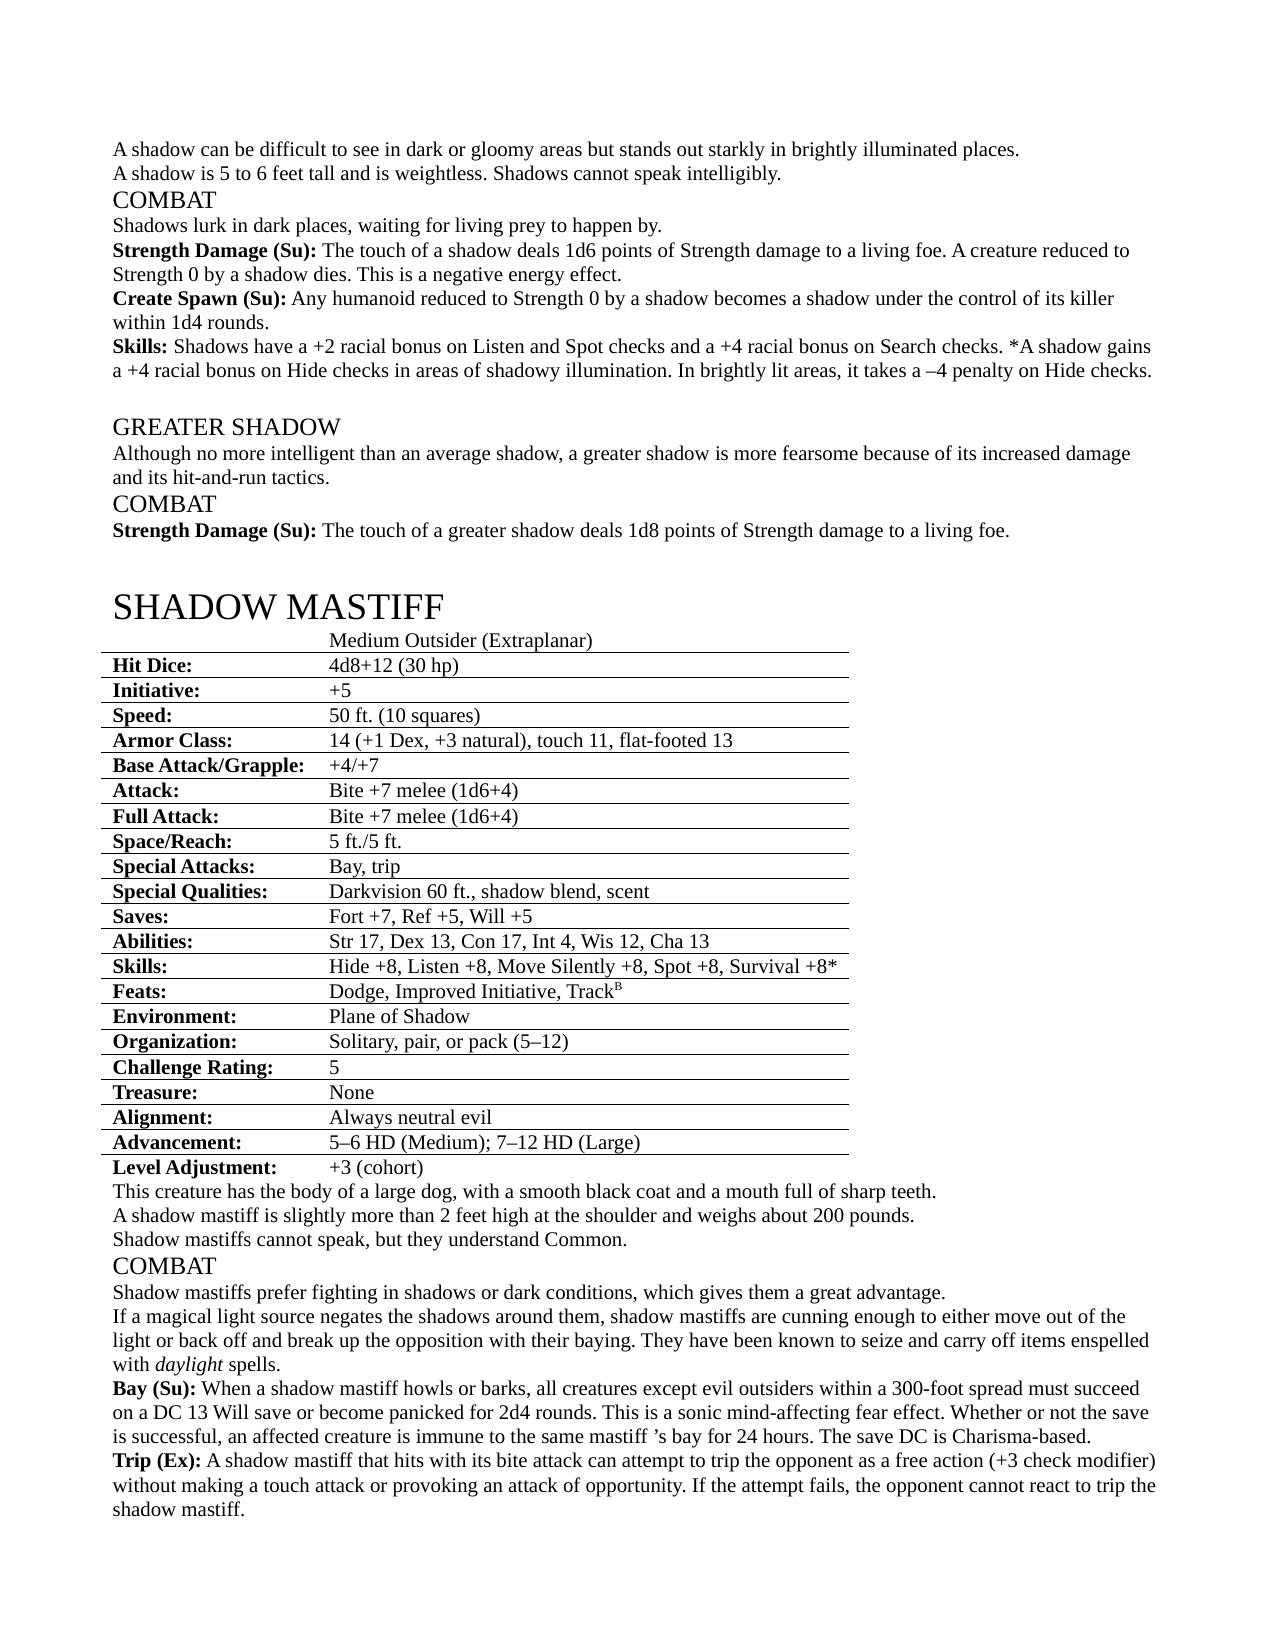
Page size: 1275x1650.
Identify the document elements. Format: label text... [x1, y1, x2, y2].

table_cell Attack: [101, 779, 318, 802]
table_cell Initiative: [101, 678, 318, 702]
table_cell Special Attacks: [101, 854, 318, 878]
text Shadows lurk in dark places, waiting for living prey to happen by. [112, 213, 1162, 237]
table_cell Alignment: [101, 1105, 318, 1129]
text A shadow can be difficult to see in dark or gloomy areas but stands out starkly in brightly illuminated places. [112, 137, 1162, 161]
table_cell Environment: [101, 1004, 318, 1028]
table_cell Bite +7 melee (1d6+4) [318, 804, 849, 828]
table_cell +3 (cohort) [318, 1155, 849, 1179]
table_cell Treasure: [101, 1080, 318, 1104]
table_cell Level Adjustment: [101, 1155, 318, 1179]
text COMBAT [112, 489, 1162, 517]
table_cell 5 ft./5 ft. [318, 829, 849, 853]
text Trip (Ex): A shadow mastiff that hits with its bite attack can attempt to trip the opponent as a free action (+3 check modifier) without making a touch attack or provoking an attack of opportunity. If the attempt fails, the opponent cannot react to trip the shadow mastiff. [112, 1448, 1162, 1521]
table_cell Bite +7 melee (1d6+4) [318, 779, 849, 802]
table_cell Abilities: [101, 929, 318, 953]
table_cell Always neutral evil [318, 1105, 849, 1129]
text Bay (Su): When a shadow mastiff howls or barks, all creatures except evil outsiders within a 300-foot spread must succeed on a DC 13 Will save or become panicked for 2d4 rounds. This is a sonic mind-affecting fear effect. Whether or not the save is successful, an affected creature is immune to the same mastiff ’s bay for 24 hours. The save DC is Charisma-based. [112, 1376, 1162, 1448]
table_cell 5 [318, 1055, 849, 1079]
table_header Medium Outsider (Extraplanar) [318, 628, 849, 652]
table_cell 5–6 HD (Medium); 7–12 HD (Large) [318, 1130, 849, 1154]
text A shadow is 5 to 6 feet tall and is weightless. Shadows cannot speak intelligibly. [112, 161, 1162, 185]
table_cell Base Attack/Grapple: [101, 753, 318, 777]
text Skills: Shadows have a +2 racial bonus on Listen and Spot checks and a +4 racial bonus on Search checks. *A shadow gains a +4 racial bonus on Hide checks in areas of shadowy illumination. In brightly lit areas, it takes a –4 penalty on Hide checks. [112, 334, 1162, 382]
text Create Spawn (Su): Any humanoid reduced to Strength 0 by a shadow becomes a shadow under the control of its killer within 1d4 rounds. [112, 286, 1162, 334]
table_cell Challenge Rating: [101, 1055, 318, 1079]
text A shadow mastiff is slightly more than 2 feet high at the shoulder and weighs about 200 pounds. [112, 1203, 1162, 1227]
table_cell Advancement: [101, 1130, 318, 1154]
text SHADOW MASTIFF [112, 585, 1162, 628]
table_cell 4d8+12 (30 hp) [318, 653, 849, 677]
text Although no more intelligent than an average shadow, a greater shadow is more fearsome because of its increased damage and its hit-and-run tactics. [112, 441, 1162, 489]
text COMBAT [112, 1251, 1162, 1280]
table_cell Saves: [101, 904, 318, 928]
table_cell +4/+7 [318, 753, 849, 777]
table_cell Bay, trip [318, 854, 849, 878]
table_cell Full Attack: [101, 804, 318, 828]
text COMBAT [112, 185, 1162, 213]
table_cell Armor Class: [101, 728, 318, 752]
table_cell Speed: [101, 703, 318, 727]
table_cell 14 (+1 Dex, +3 natural), touch 11, flat-footed 13 [318, 728, 849, 752]
table_cell Hide +8, Listen +8, Move Silently +8, Spot +8, Survival +8* [318, 954, 849, 978]
table_cell Feats: [101, 979, 318, 1003]
text If a magical light source negates the shadows around them, shadow mastiffs are cunning enough to either move out of the light or back off and break up the opposition with their baying. They have been known to seize and carry off items enspelled with daylight spells. [112, 1304, 1162, 1376]
table_cell Hit Dice: [101, 653, 318, 677]
table_cell Solitary, pair, or pack (5–12) [318, 1030, 849, 1053]
table_header [101, 628, 318, 652]
text Shadow mastiffs cannot speak, but they understand Common. [112, 1227, 1162, 1251]
table_cell Organization: [101, 1030, 318, 1053]
table_cell Str 17, Dex 13, Con 17, Int 4, Wis 12, Cha 13 [318, 929, 849, 953]
text Strength Damage (Su): The touch of a shadow deals 1d6 points of Strength damage to a living foe. A creature reduced to Strength 0 by a shadow dies. This is a negative energy effect. [112, 237, 1162, 286]
text This creature has the body of a large dog, with a smooth black coat and a mouth full of sharp teeth. [112, 1179, 1162, 1203]
table_cell Darkvision 60 ft., shadow blend, scent [318, 879, 849, 903]
text GREATER SHADOW [112, 412, 1162, 441]
table_cell Dodge, Improved Initiative, TrackB [318, 979, 849, 1003]
table_cell Fort +7, Ref +5, Will +5 [318, 904, 849, 928]
text Shadow mastiffs prefer fighting in shadows or dark conditions, which gives them a great advantage. [112, 1280, 1162, 1304]
table_cell Plane of Shadow [318, 1004, 849, 1028]
text Strength Damage (Su): The touch of a greater shadow deals 1d8 points of Strength damage to a living foe. [112, 517, 1162, 542]
table_cell 50 ft. (10 squares) [318, 703, 849, 727]
table_cell Skills: [101, 954, 318, 978]
table_cell Special Qualities: [101, 879, 318, 903]
table_cell +5 [318, 678, 849, 702]
table_cell None [318, 1080, 849, 1104]
table_cell Space/Reach: [101, 829, 318, 853]
